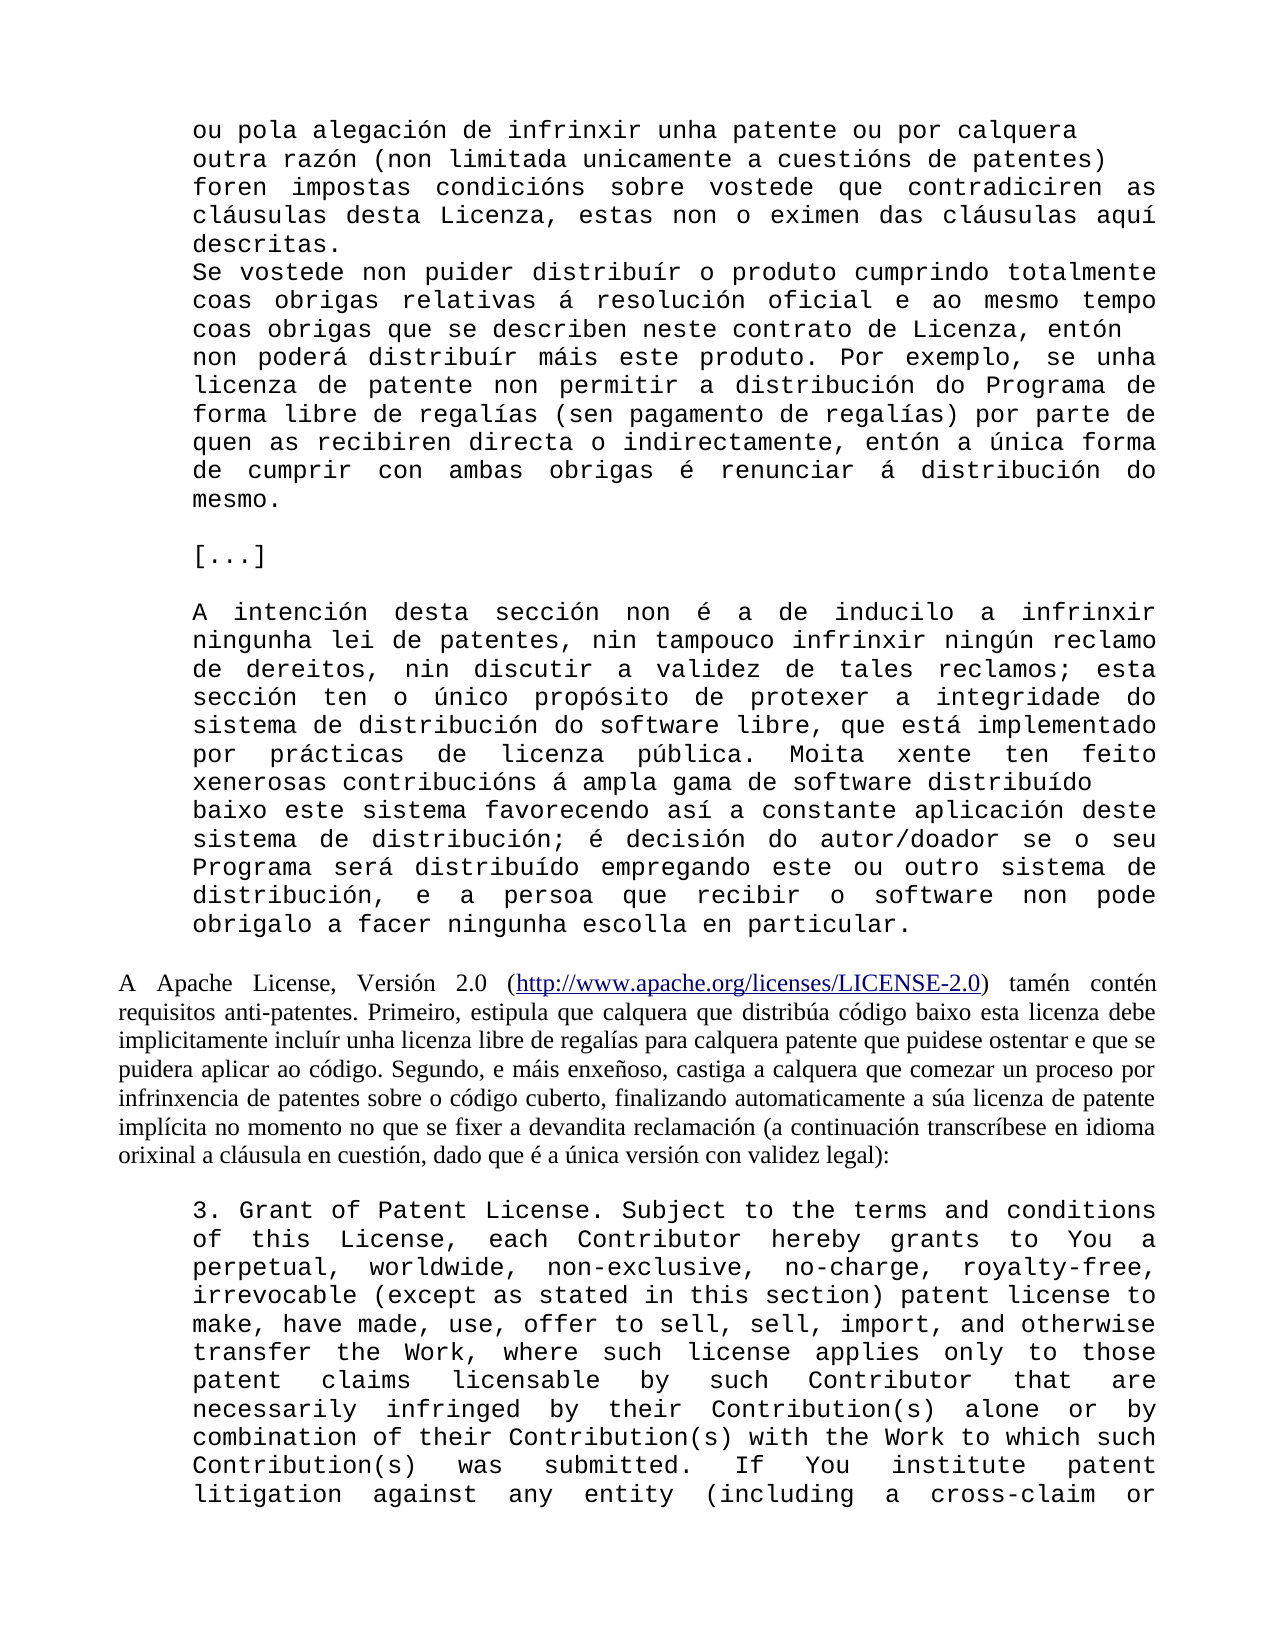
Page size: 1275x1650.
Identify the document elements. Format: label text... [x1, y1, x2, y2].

text non poderá distribuír máis este produto. Por exemplo, se unha licenza de patente non permitir a distribución do Programa de forma libre de regalías (sen pagamento de regalías) por parte de quen as recibiren directa o indirectamente, entón a única forma de cumprir con ambas obrigas é renunciar á distribución do mesmo. [192, 345, 1157, 515]
text outra razón (non limitada unicamente a cuestións de patentes) [192, 146, 1157, 175]
text [...] [192, 543, 1157, 571]
text 3. Grant of Patent License. Subject to the terms and conditions of this License, each Contributor hereby grants to You a perpetual, worldwide, non-exclusive, no-charge, royalty-free, irrevocable (except as stated in this section) patent license to make, have made, use, offer to sell, sell, import, and otherwise transfer the Work, where such license applies only to those patent claims licensable by such Contributor that are necessarily infringed by their Contribution(s) alone or by combination of their Contribution(s) with the Work to which such Contribution(s) was submitted. If You institute patent litigation against any entity (including a cross-claim or [192, 1198, 1157, 1510]
text A intención desta sección non é a de inducilo a infrinxir ningunha lei de patentes, nin tampouco infrinxir ningún reclamo de dereitos, nin discutir a validez de tales reclamos; esta sección ten o único propósito de protexer a integridade do sistema de distribución do software libre, que está implementado por prácticas de licenza pública. Moita xente ten feito xenerosas contribucións á ampla gama de software distribuído [192, 600, 1157, 798]
text Se vostede non puider distribuír o produto cumprindo totalmente coas obrigas relativas á resolución oficial e ao mesmo tempo coas obrigas que se describen neste contrato de Licenza, entón [192, 260, 1157, 345]
text foren impostas condicións sobre vostede que contradiciren as cláusulas desta Licenza, estas non o eximen das cláusulas aquí descritas. [192, 175, 1157, 260]
text ou pola alegación de infrinxir unha patente ou por calquera [192, 118, 1157, 146]
text baixo este sistema favorecendo así a constante aplicación deste sistema de distribución; é decisión do autor/doador se o seu Programa será distribuído empregando este ou outro sistema de distribución, e a persoa que recibir o software non pode obrigalo a facer ningunha escolla en particular. [192, 798, 1157, 940]
text A Apache License, Versión 2.0 (http://www.apache.org/licenses/LICENSE-2.0) tamén contén requisitos anti-patentes. Primeiro, estipula que calquera que distribúa código baixo esta licenza debe implicitamente incluír unha licenza libre de regalías para calquera patente que puidese ostentar e que se puidera aplicar ao código. Segundo, e máis enxeñoso, castiga a calquera que comezar un proceso por infrinxencia de patentes sobre o código cuberto, finalizando automaticamente a súa licenza de patente implícita no momento no que se fixer a devandita reclamación (a continuación transcríbese en idioma orixinal a cláusula en cuestión, dado que é a única versión con validez legal): [118, 968, 1157, 1169]
